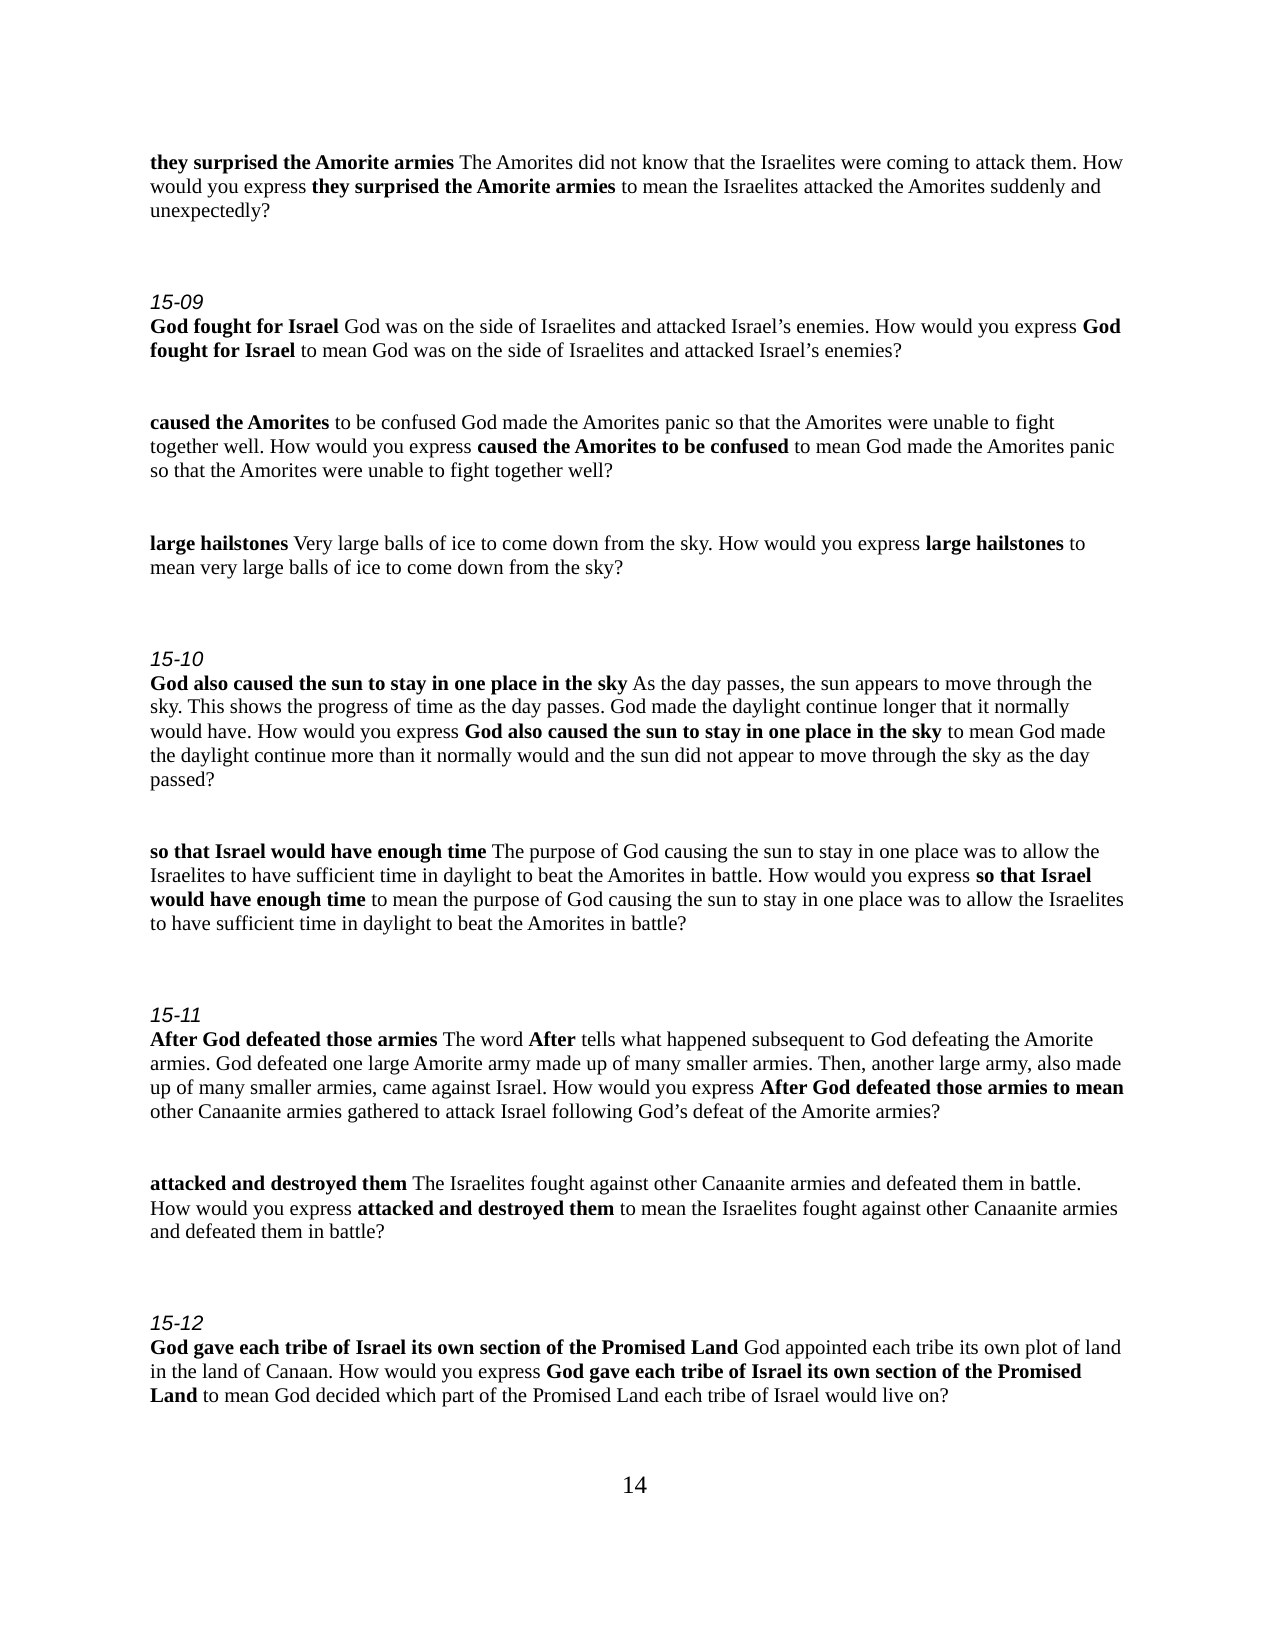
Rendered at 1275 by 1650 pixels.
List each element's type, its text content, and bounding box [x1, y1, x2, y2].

subtitle 15-12 [150, 1311, 1125, 1335]
subtitle 15-09 [150, 290, 1125, 314]
text After God defeated those armies The word After tells what happened subsequent to God defeating the Amorite armies. God defeated one large Amorite army made up of many smaller armies. Then, another large army, also made up of many smaller armies, came against Israel. How would you express After God defeated those armies to mean other Canaanite armies gathered to attack Israel following God’s defeat of the Amorite armies? [150, 1027, 1125, 1123]
subtitle 15-10 [150, 646, 1125, 670]
text God gave each tribe of Israel its own section of the Promised Land God appointed each tribe its own plot of land in the land of Canaan. How would you express God gave each tribe of Israel its own section of the Promised Land to mean God decided which part of the Promised Land each tribe of Israel would live on? [150, 1335, 1125, 1407]
subtitle 15-11 [150, 1003, 1125, 1027]
text God fought for Israel God was on the side of Israelites and attacked Israel’s enemies. How would you express God fought for Israel to mean God was on the side of Israelites and attacked Israel’s enemies? [150, 314, 1125, 362]
text large hailstones Very large balls of ice to come down from the sky. How would you express large hailstones to mean very large balls of ice to come down from the sky? [150, 531, 1125, 579]
text God also caused the sun to stay in one place in the sky As the day passes, the sun appears to move through the sky. This shows the progress of time as the day passes. God made the daylight continue longer that it normally would have. How would you express God also caused the sun to stay in one place in the sky to mean God made the daylight continue more than it normally would and the sun did not appear to move through the sky as the day passed? [150, 670, 1125, 791]
text caused the Amorites to be confused God made the Amorites panic so that the Amorites were unable to fight together well. How would you express caused the Amorites to be confused to mean God made the Amorites panic so that the Amorites were unable to fight together well? [150, 410, 1125, 482]
text attacked and destroyed them The Israelites fought against other Canaanite armies and defeated them in battle. How would you express attacked and destroyed them to mean the Israelites fought against other Canaanite armies and defeated them in battle? [150, 1171, 1125, 1243]
text they surprised the Amorite armies The Amorites did not know that the Israelites were coming to attack them. How would you express they surprised the Amorite armies to mean the Israelites attacked the Amorites suddenly and unexpectedly? [150, 150, 1125, 222]
text so that Israel would have enough time The purpose of God causing the sun to stay in one place was to allow the Israelites to have sufficient time in daylight to beat the Amorites in battle. How would you express so that Israel would have enough time to mean the purpose of God causing the sun to stay in one place was to allow the Israelites to have sufficient time in daylight to beat the Amorites in battle? [150, 839, 1125, 935]
